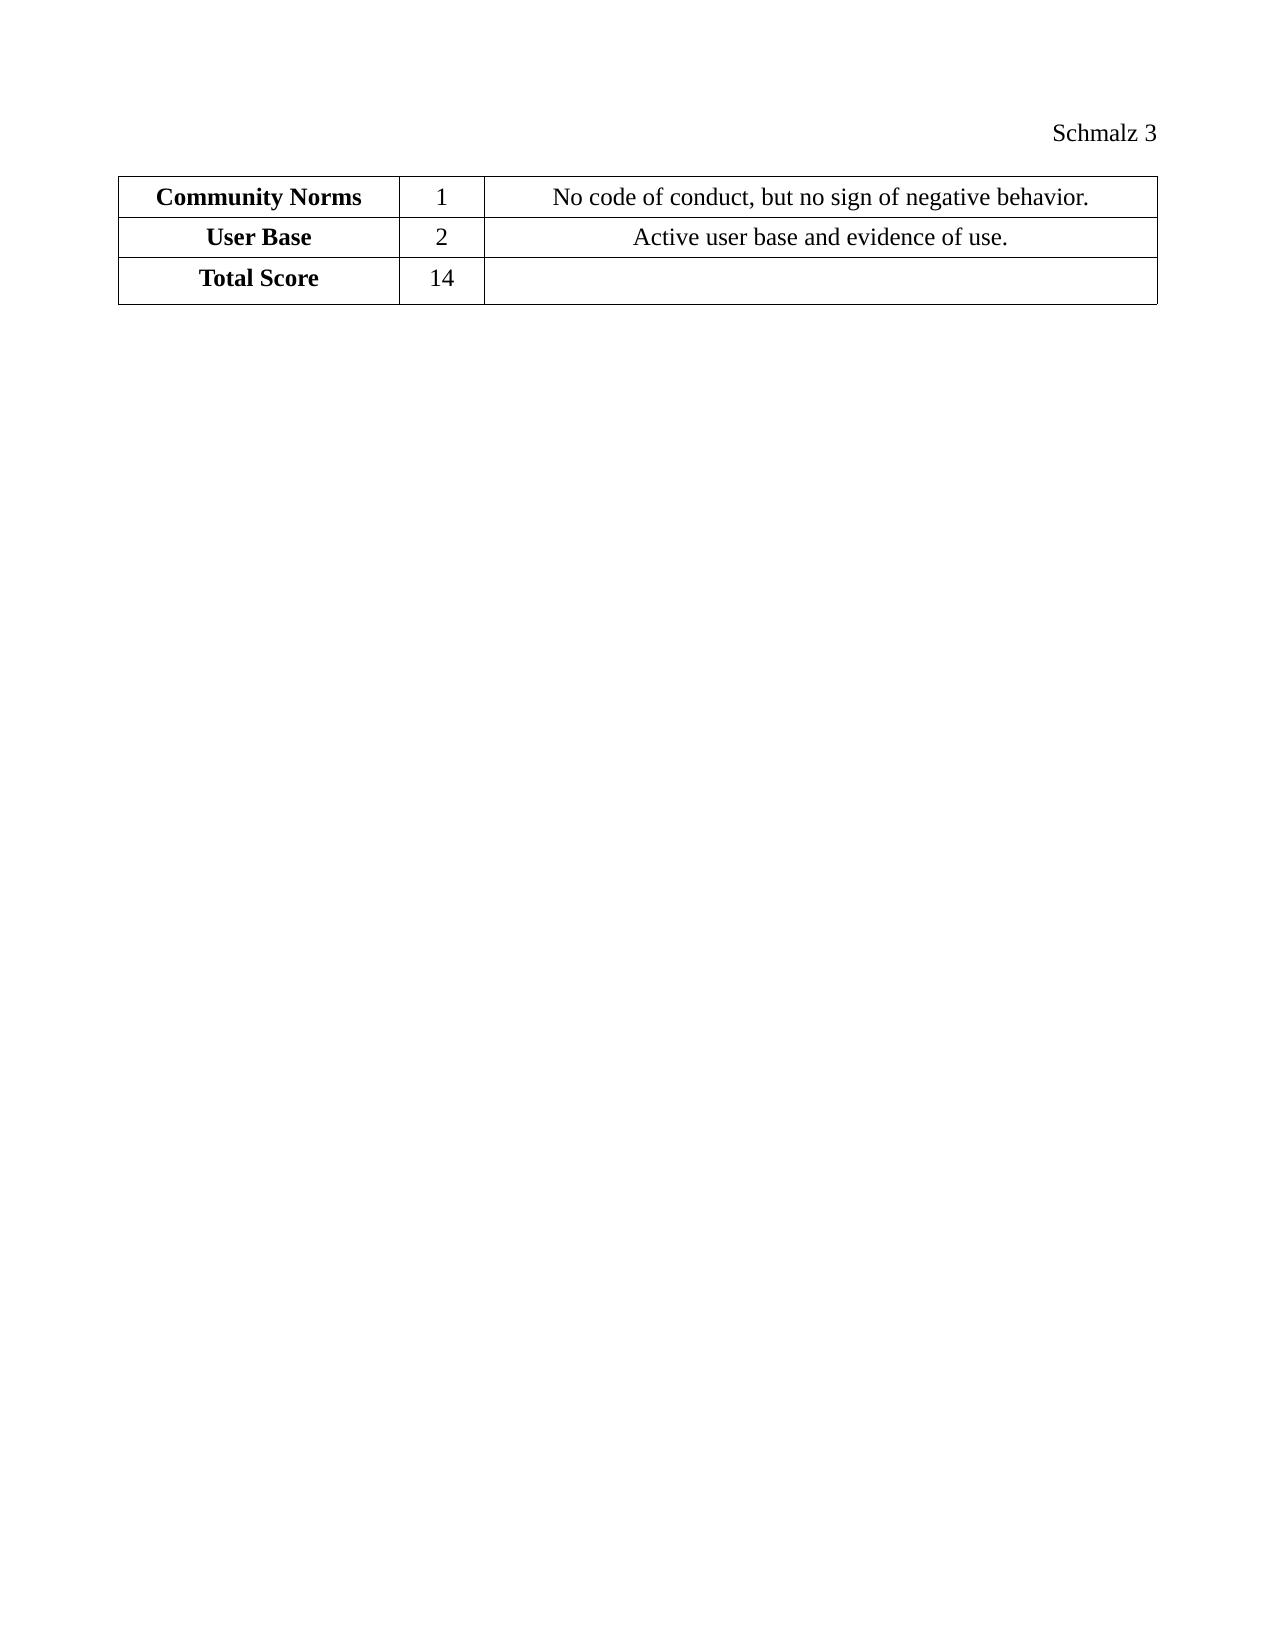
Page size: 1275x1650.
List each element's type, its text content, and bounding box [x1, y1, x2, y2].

table_cell Community Norms [119, 177, 399, 217]
table_cell No code of conduct, but no sign of negative behavior. [485, 177, 1157, 217]
table_cell 1 [400, 177, 484, 217]
table_cell [485, 258, 1157, 304]
table_cell 14 [400, 258, 484, 304]
table_cell 2 [400, 218, 484, 257]
table_cell User Base [119, 218, 399, 257]
table_cell Total Score [119, 258, 399, 304]
table_cell Active user base and evidence of use. [485, 218, 1157, 257]
